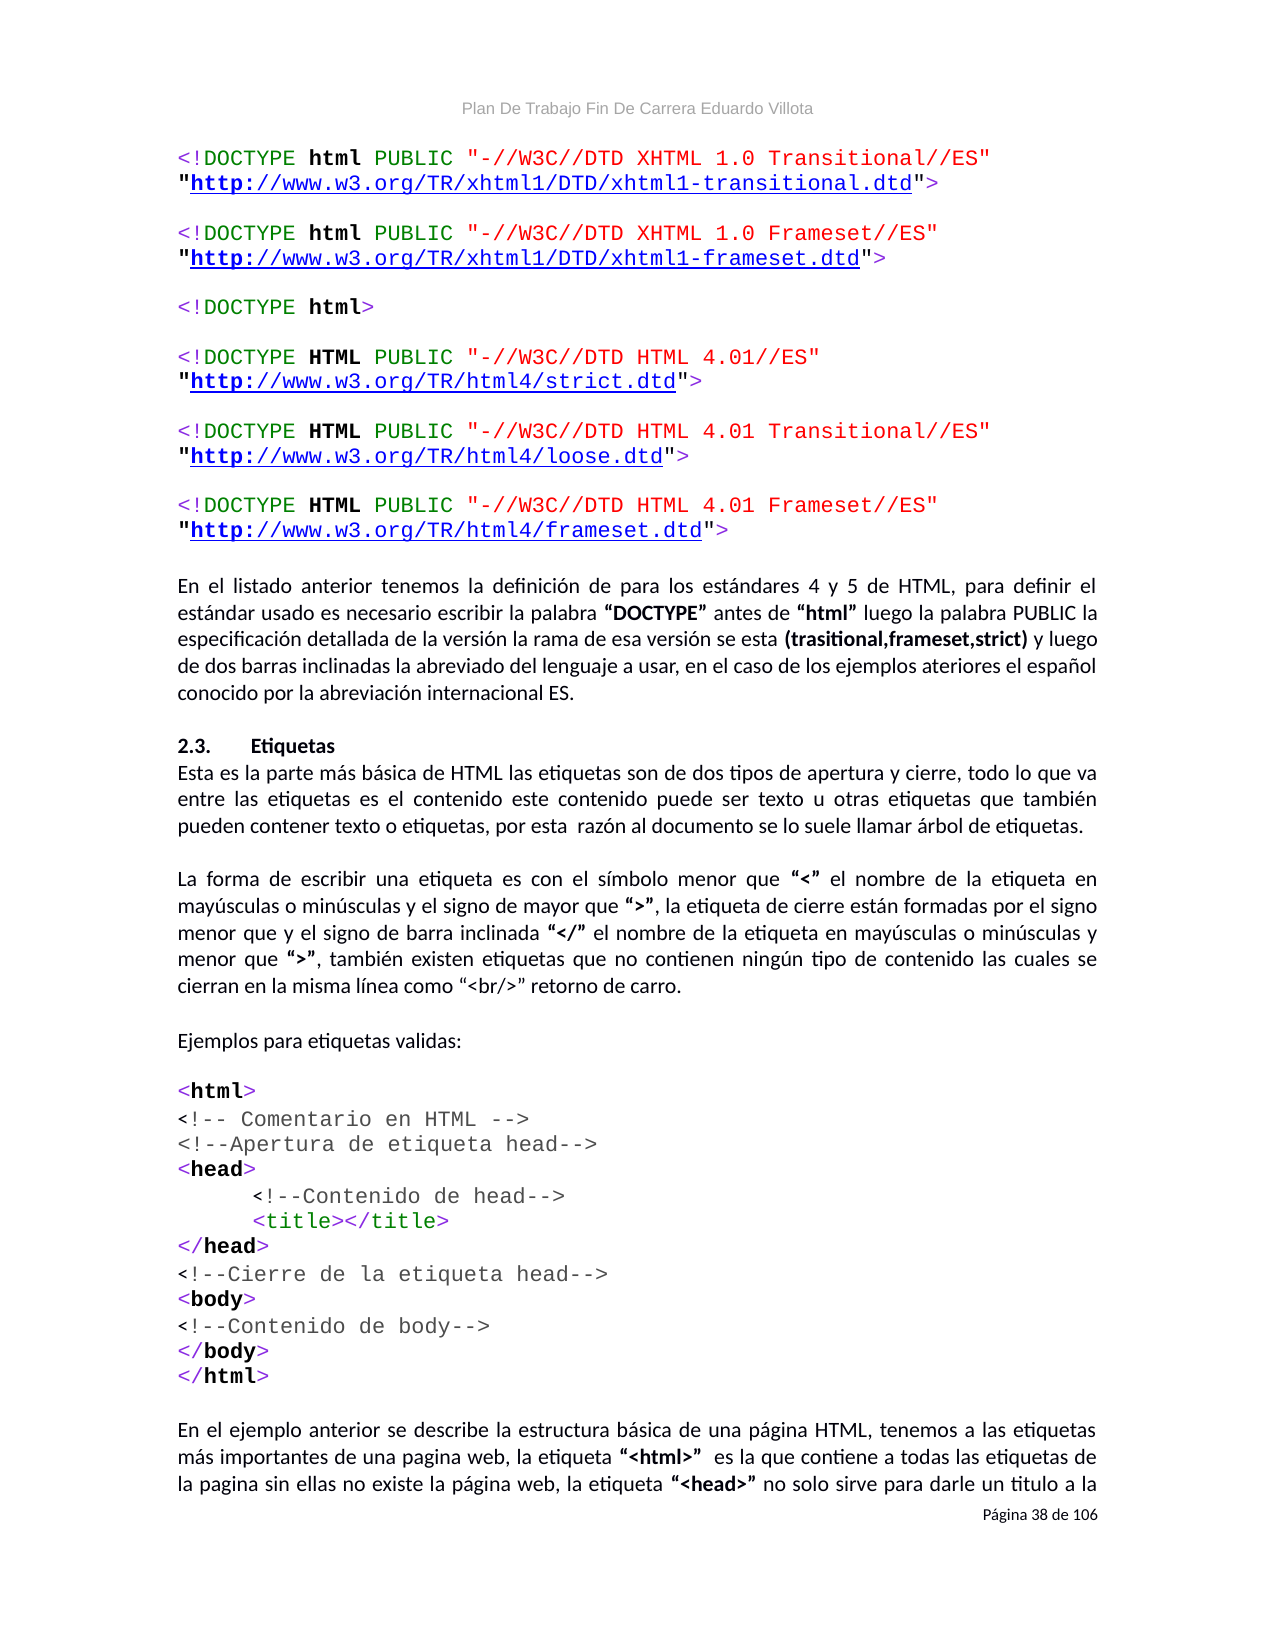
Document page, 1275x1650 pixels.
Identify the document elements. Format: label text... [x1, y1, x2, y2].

text <html> [177, 1080, 1098, 1105]
text Ejemplos para etiquetas validas: [177, 1027, 1098, 1054]
text <!DOCTYPE HTML PUBLIC "-//W3C//DTD HTML 4.01//ES" "http://www.w3.org/TR/html4/strict.dtd"> [177, 346, 1098, 396]
text <!DOCTYPE HTML PUBLIC "-//W3C//DTD HTML 4.01 Transitional//ES" [177, 420, 1098, 445]
text </html> [177, 1365, 1098, 1390]
text <!--Apertura de etiqueta head--> [177, 1133, 1098, 1158]
text <head> [177, 1158, 1098, 1182]
text "http://www.w3.org/TR/xhtml1/DTD/xhtml1-frameset.dtd"> [177, 247, 1098, 272]
text <!DOCTYPE HTML PUBLIC "-//W3C//DTD HTML 4.01 Frameset//ES" "http://www.w3.org/TR/html4/frameset.dtd"> [177, 495, 1098, 544]
text <!DOCTYPE html> [177, 296, 1098, 321]
text <!--Contenido de head--> [177, 1182, 1098, 1210]
text <!-- Comentario en HTML --> [177, 1105, 1098, 1133]
text </head> [177, 1235, 1098, 1260]
text "http://www.w3.org/TR/html4/loose.dtd"> [177, 445, 1098, 470]
text En el ejemplo anterior se describe la estructura básica de una página HTML, tenemos a las etiquetas más importantes de una pagina web, la etiqueta “<html>” es la que contiene a todas las etiquetas de la pagina sin ellas no existe la página web, la etiqueta “<head>” no solo sirve para darle un titulo a la [177, 1417, 1098, 1497]
text <!DOCTYPE html PUBLIC "-//W3C//DTD XHTML 1.0 Transitional//ES" "http://www.w3.org/TR/xhtml1/DTD/xhtml1-transitional.dtd"> [177, 148, 1098, 197]
text <!--Cierre de la etiqueta head--> [177, 1260, 1098, 1288]
text En el listado anterior tenemos la definición de para los estándares 4 y 5 de HTML, para definir el estándar usado es necesario escribir la palabra “DOCTYPE” antes de “html” luego la palabra PUBLIC la especificación detallada de la versión la rama de esa versión se esta (trasitional,frameset,strict) y luego de dos barras inclinadas la abreviado del lenguaje a usar, en el caso de los ejemplos ateriores el español conocido por la abreviación internacional ES. [177, 572, 1098, 706]
text </body> [177, 1340, 1098, 1365]
text <!DOCTYPE html PUBLIC "-//W3C//DTD XHTML 1.0 Frameset//ES" [177, 222, 1098, 247]
text <title></title> [177, 1210, 1098, 1235]
text La forma de escribir una etiqueta es con el símbolo menor que “<” el nombre de la etiqueta en mayúsculas o minúsculas y el signo de mayor que “>”, la etiqueta de cierre están formadas por el signo menor que y el signo de barra inclinada “</” el nombre de la etiqueta en mayúsculas o minúsculas y menor que “>”, también existen etiquetas que no contienen ningún tipo de contenido las cuales se cierran en la misma línea como “<br/>” retorno de carro. [177, 866, 1098, 999]
text Esta es la parte más básica de HTML las etiquetas son de dos tipos de apertura y cierre, todo lo que va entre las etiquetas es el contenido este contenido puede ser texto u otras etiquetas que también pueden contener texto o etiquetas, por esta razón al documento se lo suele llamar árbol de etiquetas. [177, 759, 1098, 839]
list Etiquetas [177, 732, 1098, 759]
text <body> [177, 1288, 1098, 1312]
text <!--Contenido de body--> [177, 1312, 1098, 1340]
